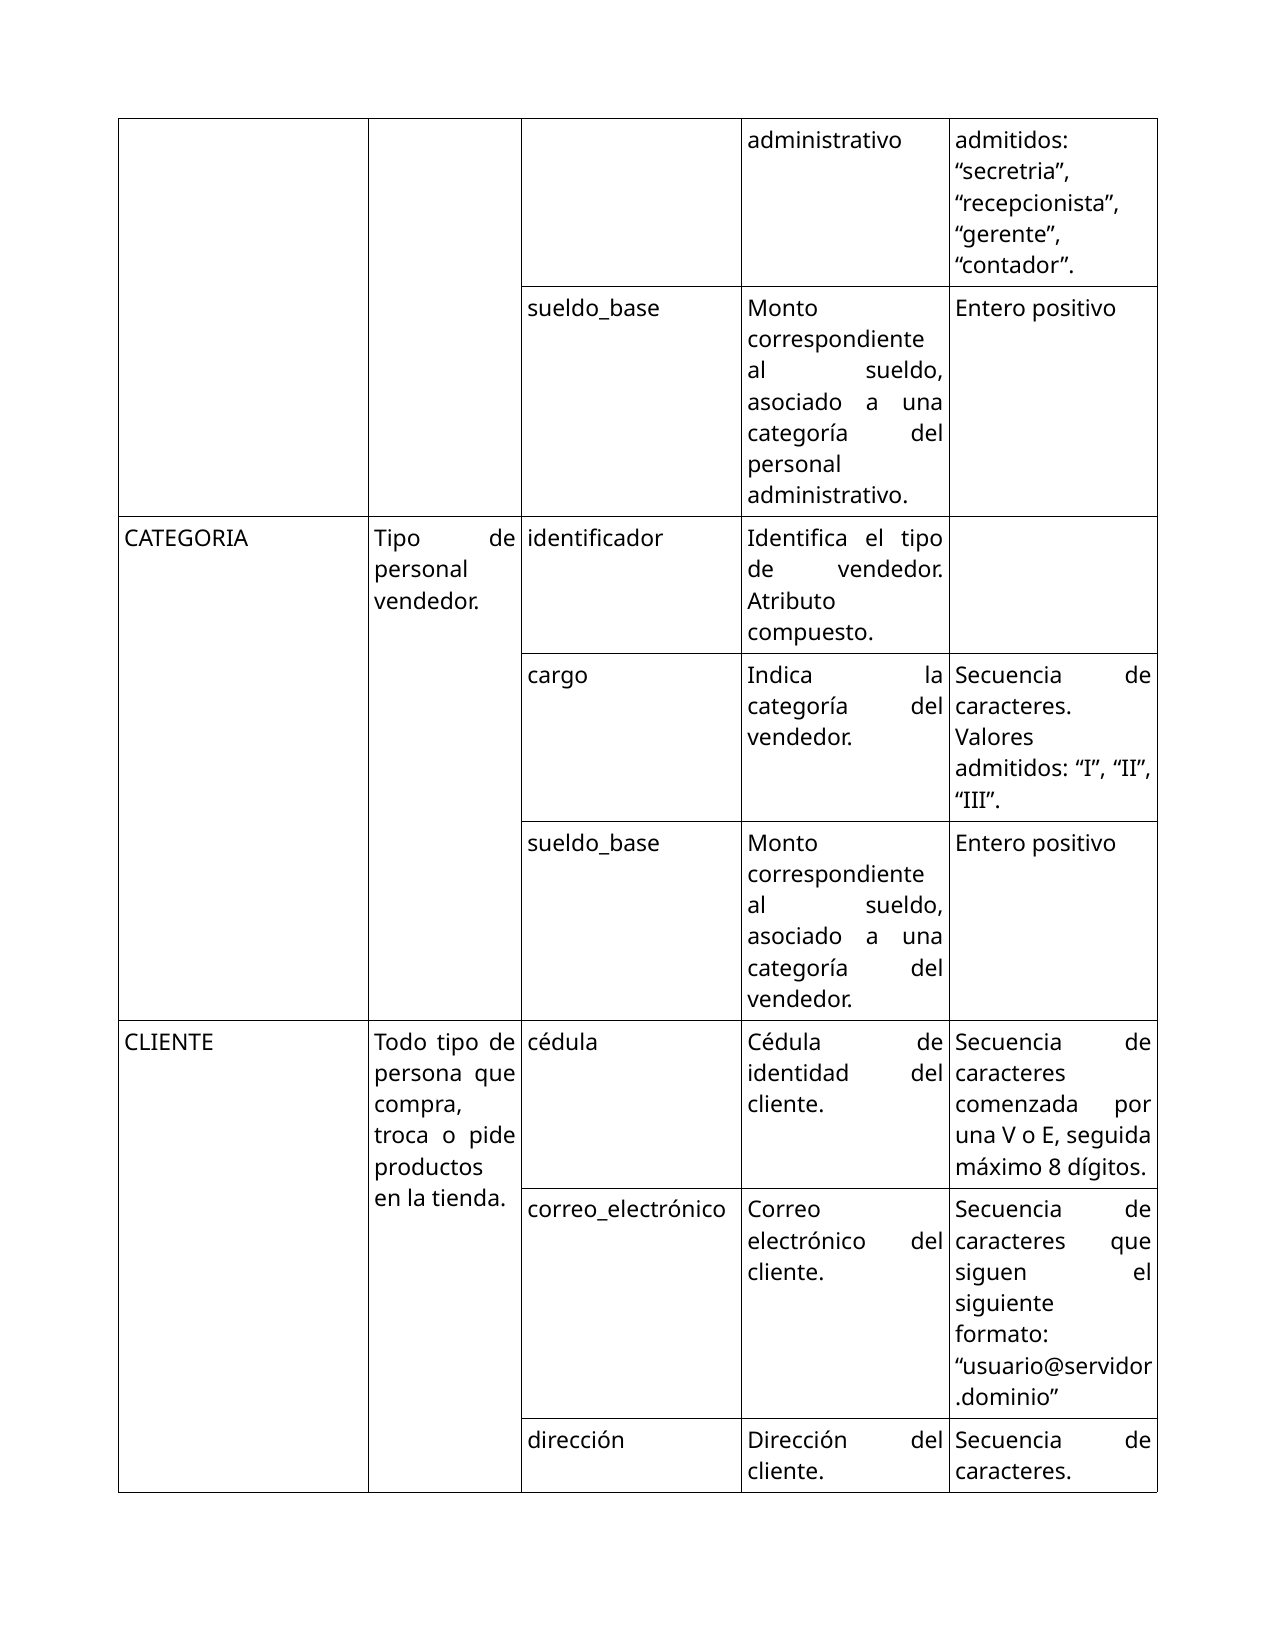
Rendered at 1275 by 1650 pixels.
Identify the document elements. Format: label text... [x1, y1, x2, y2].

table_cell [522, 119, 741, 286]
table_cell Entero positivo [950, 287, 1157, 516]
table_cell Secuencia de caracteres. [950, 1419, 1157, 1492]
table_cell Identifica el tipo de vendedor. Atributo compuesto. [742, 517, 949, 653]
table_cell CATEGORIA [119, 517, 368, 1020]
table_cell [369, 119, 521, 516]
table_cell correo_electrónico [522, 1189, 741, 1418]
table_cell sueldo_base [522, 822, 741, 1020]
table_cell dirección [522, 1419, 741, 1492]
table_cell [119, 119, 368, 516]
table_cell Secuencia de caracteres comenzada por una V o E, seguida máximo 8 dígitos. [950, 1021, 1157, 1187]
table_cell cédula [522, 1021, 741, 1187]
table_cell Monto correspondiente al sueldo, asociado a una categoría del vendedor. [742, 822, 949, 1020]
table_cell Dirección del cliente. [742, 1419, 949, 1492]
table_cell identificador [522, 517, 741, 653]
table_cell CLIENTE [119, 1021, 368, 1492]
table_cell administrativo [742, 119, 949, 286]
table_cell Indica la categoría del vendedor. [742, 654, 949, 821]
table_cell Secuencia de caracteres que siguen el siguiente formato: “usuario@servidor.dominio” [950, 1189, 1157, 1418]
table_cell Todo tipo de persona que compra, troca o pide productos en la tienda. [369, 1021, 521, 1492]
table_cell Cédula de identidad del cliente. [742, 1021, 949, 1187]
table_cell sueldo_base [522, 287, 741, 516]
table_cell Tipo de personal vendedor. [369, 517, 521, 1020]
table_cell [950, 517, 1157, 653]
table_cell Correo electrónico del cliente. [742, 1189, 949, 1418]
table_cell admitidos: “secretria”, “recepcionista”, “gerente”, “contador”. [950, 119, 1157, 286]
table_cell Secuencia de caracteres. Valores admitidos: “I”, “II”, “III”. [950, 654, 1157, 821]
table_cell Entero positivo [950, 822, 1157, 1020]
table_cell cargo [522, 654, 741, 821]
table_cell Monto correspondiente al sueldo, asociado a una categoría del personal administrativo. [742, 287, 949, 516]
